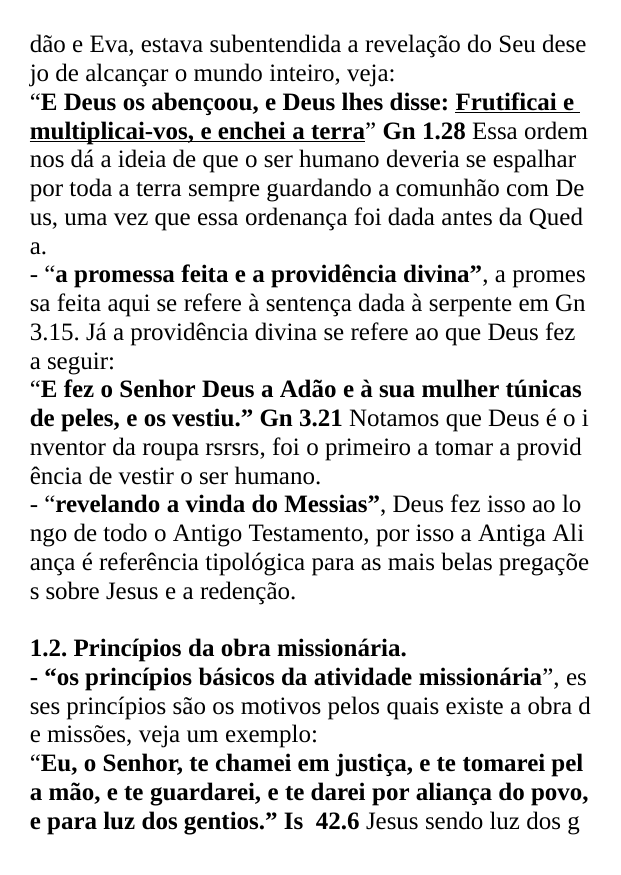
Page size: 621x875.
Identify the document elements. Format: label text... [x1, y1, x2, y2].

text “Eu, o Senhor, te chamei em justiça, e te tomarei pela mão, e te guardarei, e te darei por aliança do povo, e para luz dos gentios.” Is 42.6 Jesus sendo luz dos g [29, 748, 591, 834]
text - “os princípios básicos da atividade missionária”, esses princípios são os motivos pelos quais existe a obra de missões, veja um exemplo: [29, 662, 591, 748]
text “E Deus os abençoou, e Deus lhes disse: Frutificai e multiplicai-vos, e enchei a terra” Gn 1.28 Essa ordem nos dá a ideia de que o ser humano deveria se espalhar por toda a terra sempre guardando a comunhão com Deus, uma vez que essa ordenança foi dada antes da Queda. [29, 87, 591, 259]
text dão e Eva, estava subentendida a revelação do Seu desejo de alcançar o mundo inteiro, veja: [29, 29, 591, 87]
text 1.2. Princípios da obra missionária. [29, 633, 591, 662]
text - “revelando a vinda do Messias”, Deus fez isso ao longo de todo o Antigo Testamento, por isso a Antiga Aliança é referência tipológica para as mais belas pregações sobre Jesus e a redenção. [29, 489, 591, 604]
text “E fez o Senhor Deus a Adão e à sua mulher túnicas de peles, e os vestiu.” Gn 3.21 Notamos que Deus é o inventor da roupa rsrsrs, foi o primeiro a tomar a providência de vestir o ser humano. [29, 374, 591, 489]
text - “a promessa feita e a providência divina”, a promessa feita aqui se refere à sentença dada à serpente em Gn 3.15. Já a providência divina se refere ao que Deus fez a seguir: [29, 259, 591, 374]
